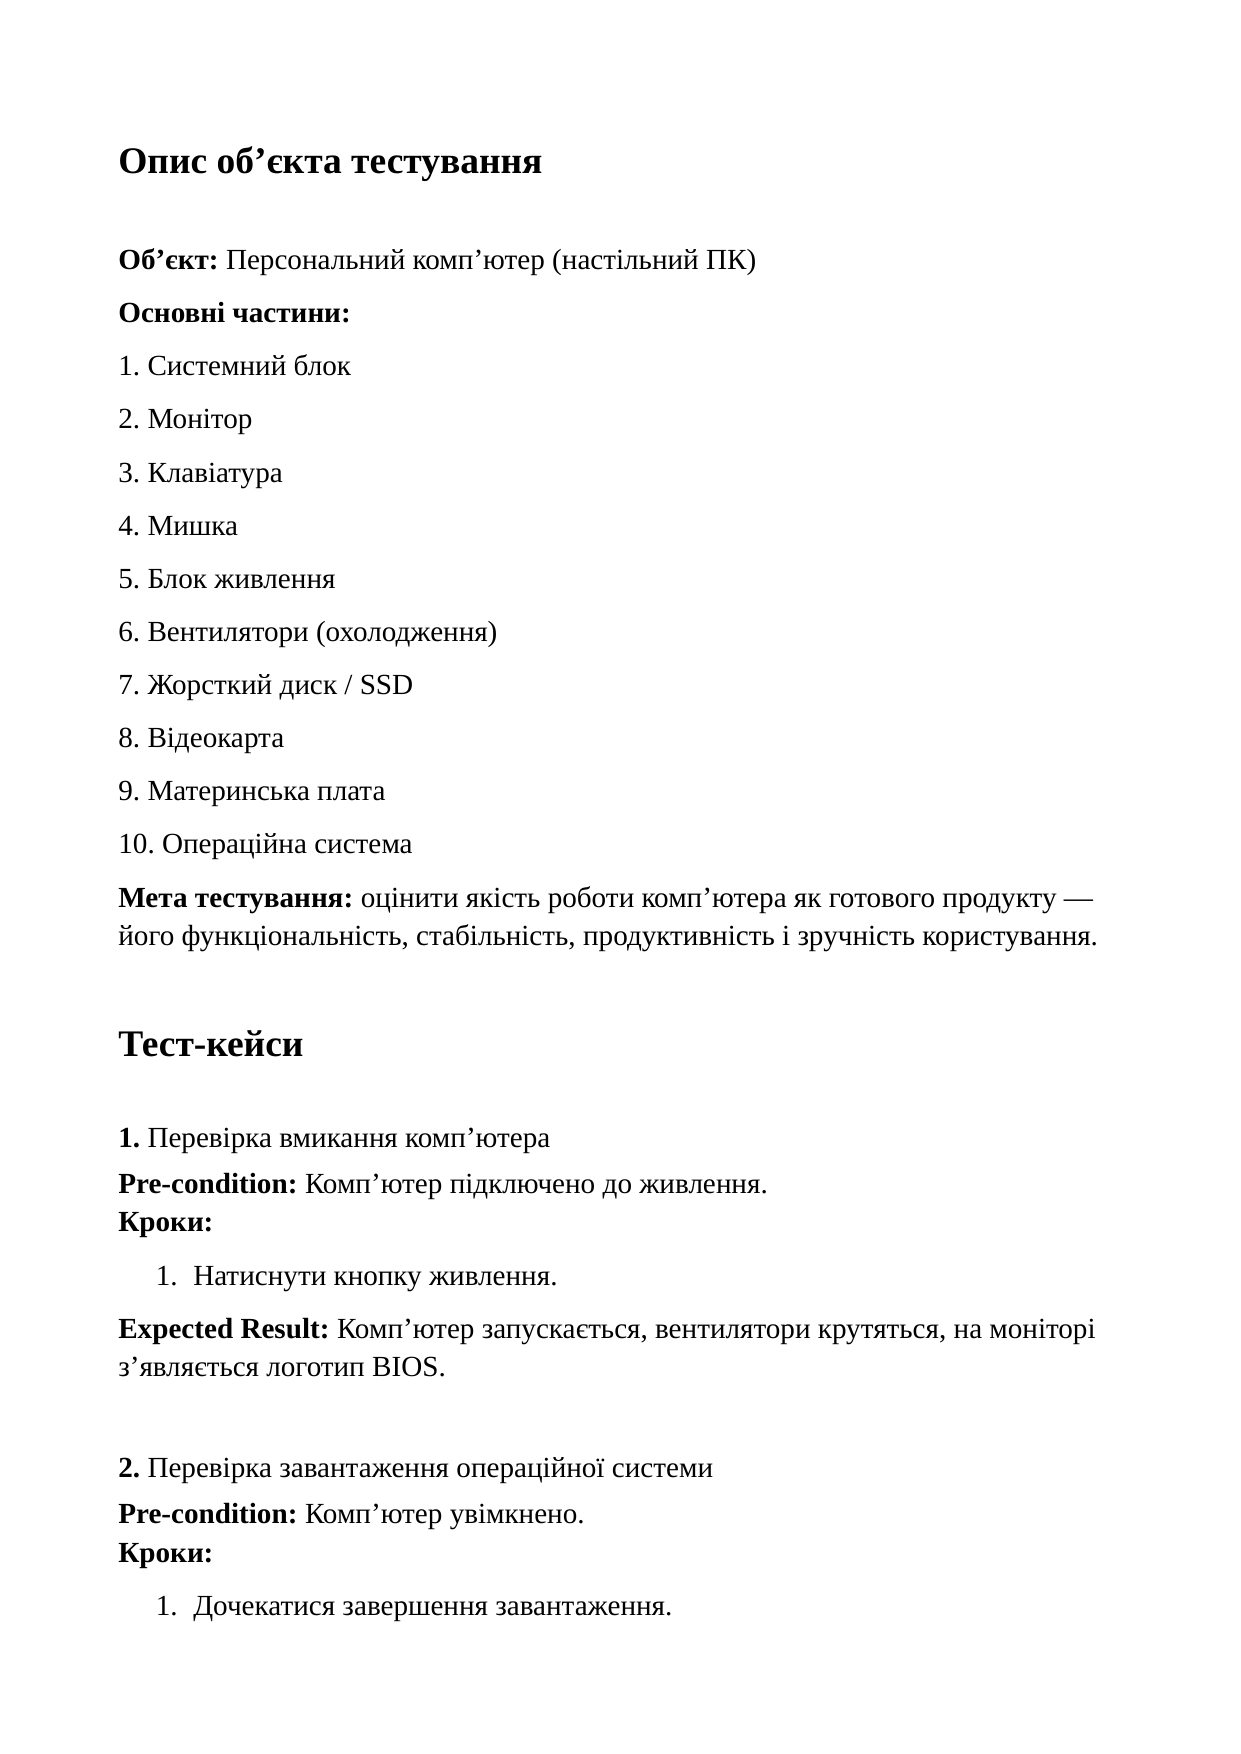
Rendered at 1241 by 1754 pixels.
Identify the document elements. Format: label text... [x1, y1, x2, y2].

text 2. Монітор [118, 402, 1122, 435]
text 6. Вентилятори (охолодження) [118, 614, 1122, 648]
list Дочекатися завершення завантаження. [156, 1588, 1122, 1622]
text 4. Мишка [118, 508, 1122, 541]
text Основні частини: [118, 295, 1122, 329]
subtitle 1. Перевірка вмикання комп’ютера [118, 1120, 1122, 1153]
subtitle Тест-кейси [118, 1021, 1122, 1064]
list Натиснути кнопку живлення. [156, 1258, 1122, 1291]
subtitle Опис об’єкта тестування [118, 139, 1122, 182]
text 3. Клавіатура [118, 455, 1122, 488]
text 10. Операційна система [118, 827, 1122, 860]
text 5. Блок живлення [118, 561, 1122, 594]
text Об’єкт: Персональний комп’ютер (настільний ПК) [118, 242, 1122, 276]
subtitle 2. Перевірка завантаження операційної системи [118, 1451, 1122, 1484]
text 1. Системний блок [118, 348, 1122, 382]
text 8. Відеокарта [118, 720, 1122, 754]
text 9. Материнська плата [118, 773, 1122, 807]
text Pre-condition: Комп’ютер увімкнено. Кроки: [118, 1497, 1122, 1569]
text Pre-condition: Комп’ютер підключено до живлення. Кроки: [118, 1166, 1122, 1238]
text Expected Result: Комп’ютер запускається, вентилятори крутяться, на моніторі з’являється логотип BIOS. [118, 1311, 1122, 1383]
text Мета тестування: оцінити якість роботи комп’ютера як готового продукту — його функціональність, стабільність, продуктивність і зручність користування. [118, 880, 1122, 952]
text 7. Жорсткий диск / SSD [118, 667, 1122, 701]
